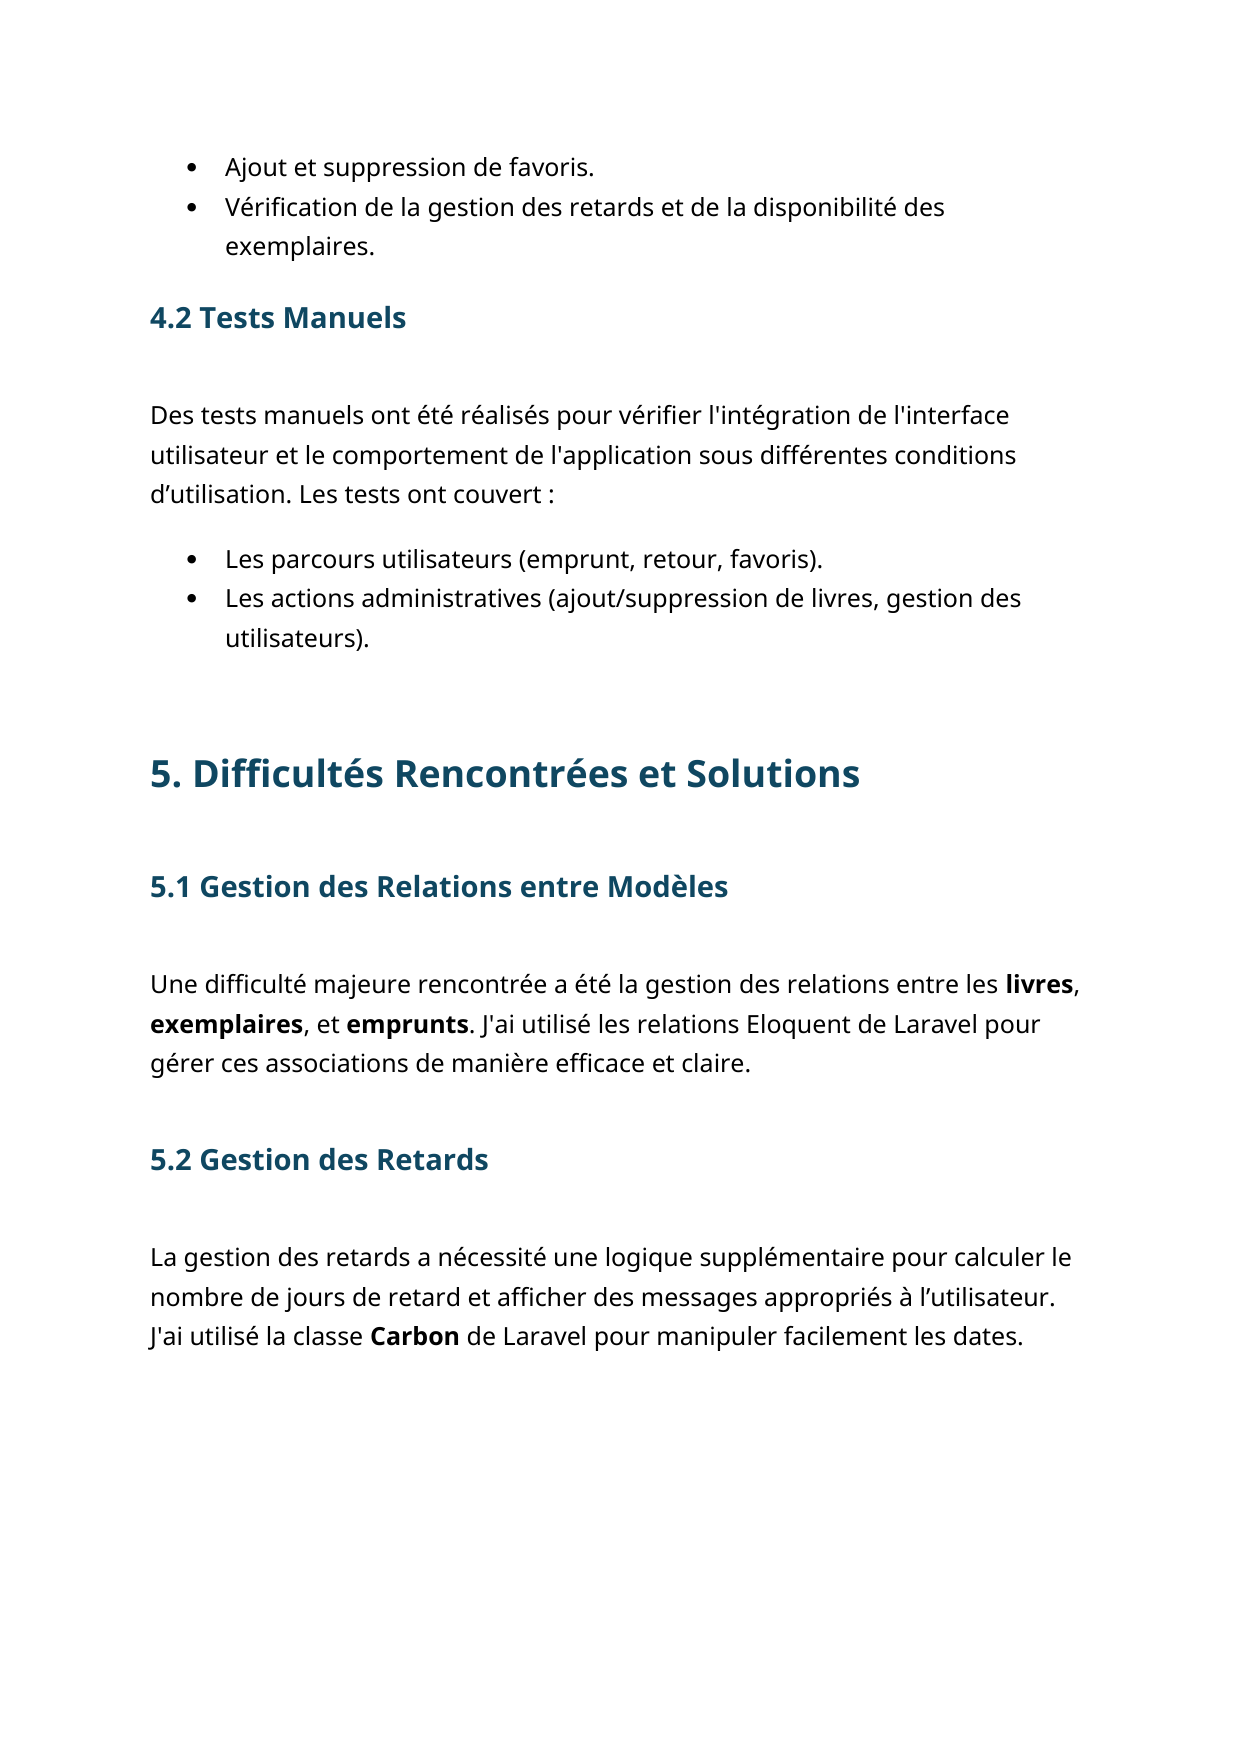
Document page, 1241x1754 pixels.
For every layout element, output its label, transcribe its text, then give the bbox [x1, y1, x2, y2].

text La gestion des retards a nécessité une logique supplémentaire pour calculer le nombre de jours de retard et afficher des messages appropriés à l’utilisateur. J'ai utilisé la classe Carbon de Laravel pour manipuler facilement les dates. [150, 1240, 1090, 1353]
text Une difficulté majeure rencontrée a été la gestion des relations entre les livres, exemplaires, et emprunts. J'ai utilisé les relations Eloquent de Laravel pour gérer ces associations de manière efficace et claire. [150, 967, 1090, 1080]
list Ajout et suppression de favoris. [187, 150, 1090, 184]
text Des tests manuels ont été réalisés pour vérifier l'intégration de l'interface utilisateur et le comportement de l'application sous différentes conditions d’utilisation. Les tests ont couvert : [150, 398, 1090, 511]
list Les actions administratives (ajout/suppression de livres, gestion des utilisateurs). [187, 581, 1090, 654]
list Les parcours utilisateurs (emprunt, retour, favoris). [187, 541, 1090, 575]
subtitle 5.1 Gestion des Relations entre Modèles [150, 867, 1090, 906]
list Vérification de la gestion des retards et de la disponibilité des exemplaires. [187, 189, 1090, 263]
subtitle 4.2 Tests Manuels [150, 298, 1090, 337]
subtitle 5. Difficultés Rencontrées et Solutions [150, 747, 1090, 798]
subtitle 5.2 Gestion des Retards [150, 1139, 1090, 1179]
